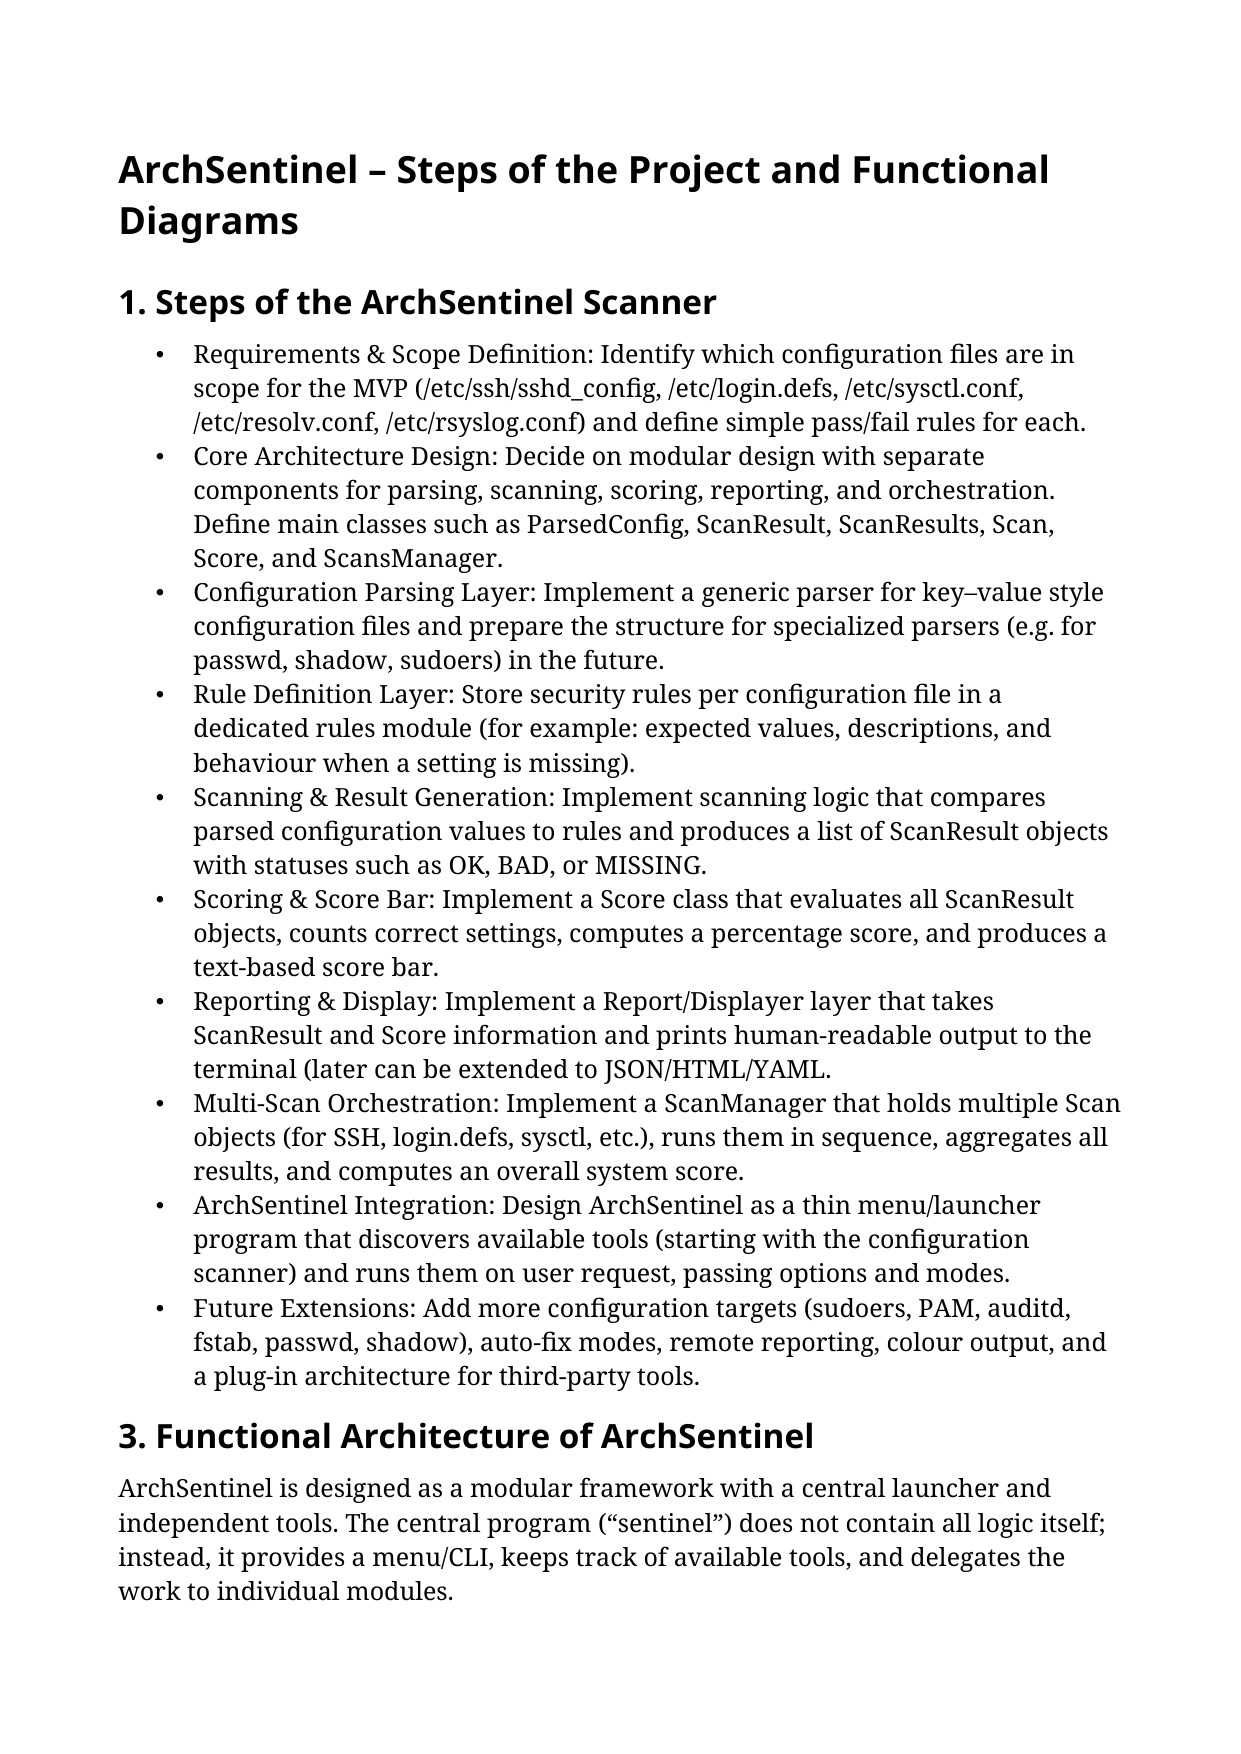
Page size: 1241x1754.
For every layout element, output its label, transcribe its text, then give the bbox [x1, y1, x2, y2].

list Scanning & Result Generation: Implement scanning logic that compares parsed configuration values to rules and produces a list of ScanResult objects with statuses such as OK, BAD, or MISSING. [156, 779, 1122, 881]
subtitle 1. Steps of the ArchSentinel Scanner [118, 278, 1122, 324]
list Future Extensions: Add more configuration targets (sudoers, PAM, auditd, fstab, passwd, shadow), auto-fix modes, remote reporting, colour output, and a plug-in architecture for third-party tools. [156, 1290, 1122, 1392]
subtitle ArchSentinel – Steps of the Project and Functional Diagrams [118, 143, 1122, 245]
list ArchSentinel Integration: Design ArchSentinel as a thin menu/launcher program that discovers available tools (starting with the configuration scanner) and runs them on user request, passing options and modes. [156, 1188, 1122, 1290]
list Rule Definition Layer: Store security rules per configuration file in a dedicated rules module (for example: expected values, descriptions, and behaviour when a setting is missing). [156, 677, 1122, 779]
list Core Architecture Design: Decide on modular design with separate components for parsing, scanning, scoring, reporting, and orchestration. Define main classes such as ParsedConfig, ScanResult, ScanResults, Scan, Score, and ScansManager. [156, 439, 1122, 575]
list Configuration Parsing Layer: Implement a generic parser for key–value style configuration files and prepare the structure for specialized parsers (e.g. for passwd, shadow, sudoers) in the future. [156, 575, 1122, 677]
list Multi-Scan Orchestration: Implement a ScanManager that holds multiple Scan objects (for SSH, login.defs, sysctl, etc.), runs them in sequence, aggregates all results, and computes an overall system score. [156, 1086, 1122, 1188]
list Scoring & Score Bar: Implement a Score class that evaluates all ScanResult objects, counts correct settings, computes a percentage score, and produces a text-based score bar. [156, 881, 1122, 984]
subtitle 3. Functional Architecture of ArchSentinel [118, 1413, 1122, 1459]
list Reporting & Display: Implement a Report/Displayer layer that takes ScanResult and Score information and prints human-readable output to the terminal (later can be extended to JSON/HTML/YAML. [156, 984, 1122, 1086]
list Requirements & Scope Definition: Identify which configuration files are in scope for the MVP (/etc/ssh/sshd_config, /etc/login.defs, /etc/sysctl.conf, /etc/resolv.conf, /etc/rsyslog.conf) and define simple pass/fail rules for each. [156, 336, 1122, 439]
text ArchSentinel is designed as a modular framework with a central launcher and independent tools. The central program (“sentinel”) does not contain all logic itself; instead, it provides a menu/CLI, keeps track of available tools, and delegates the work to individual modules. [118, 1471, 1122, 1607]
